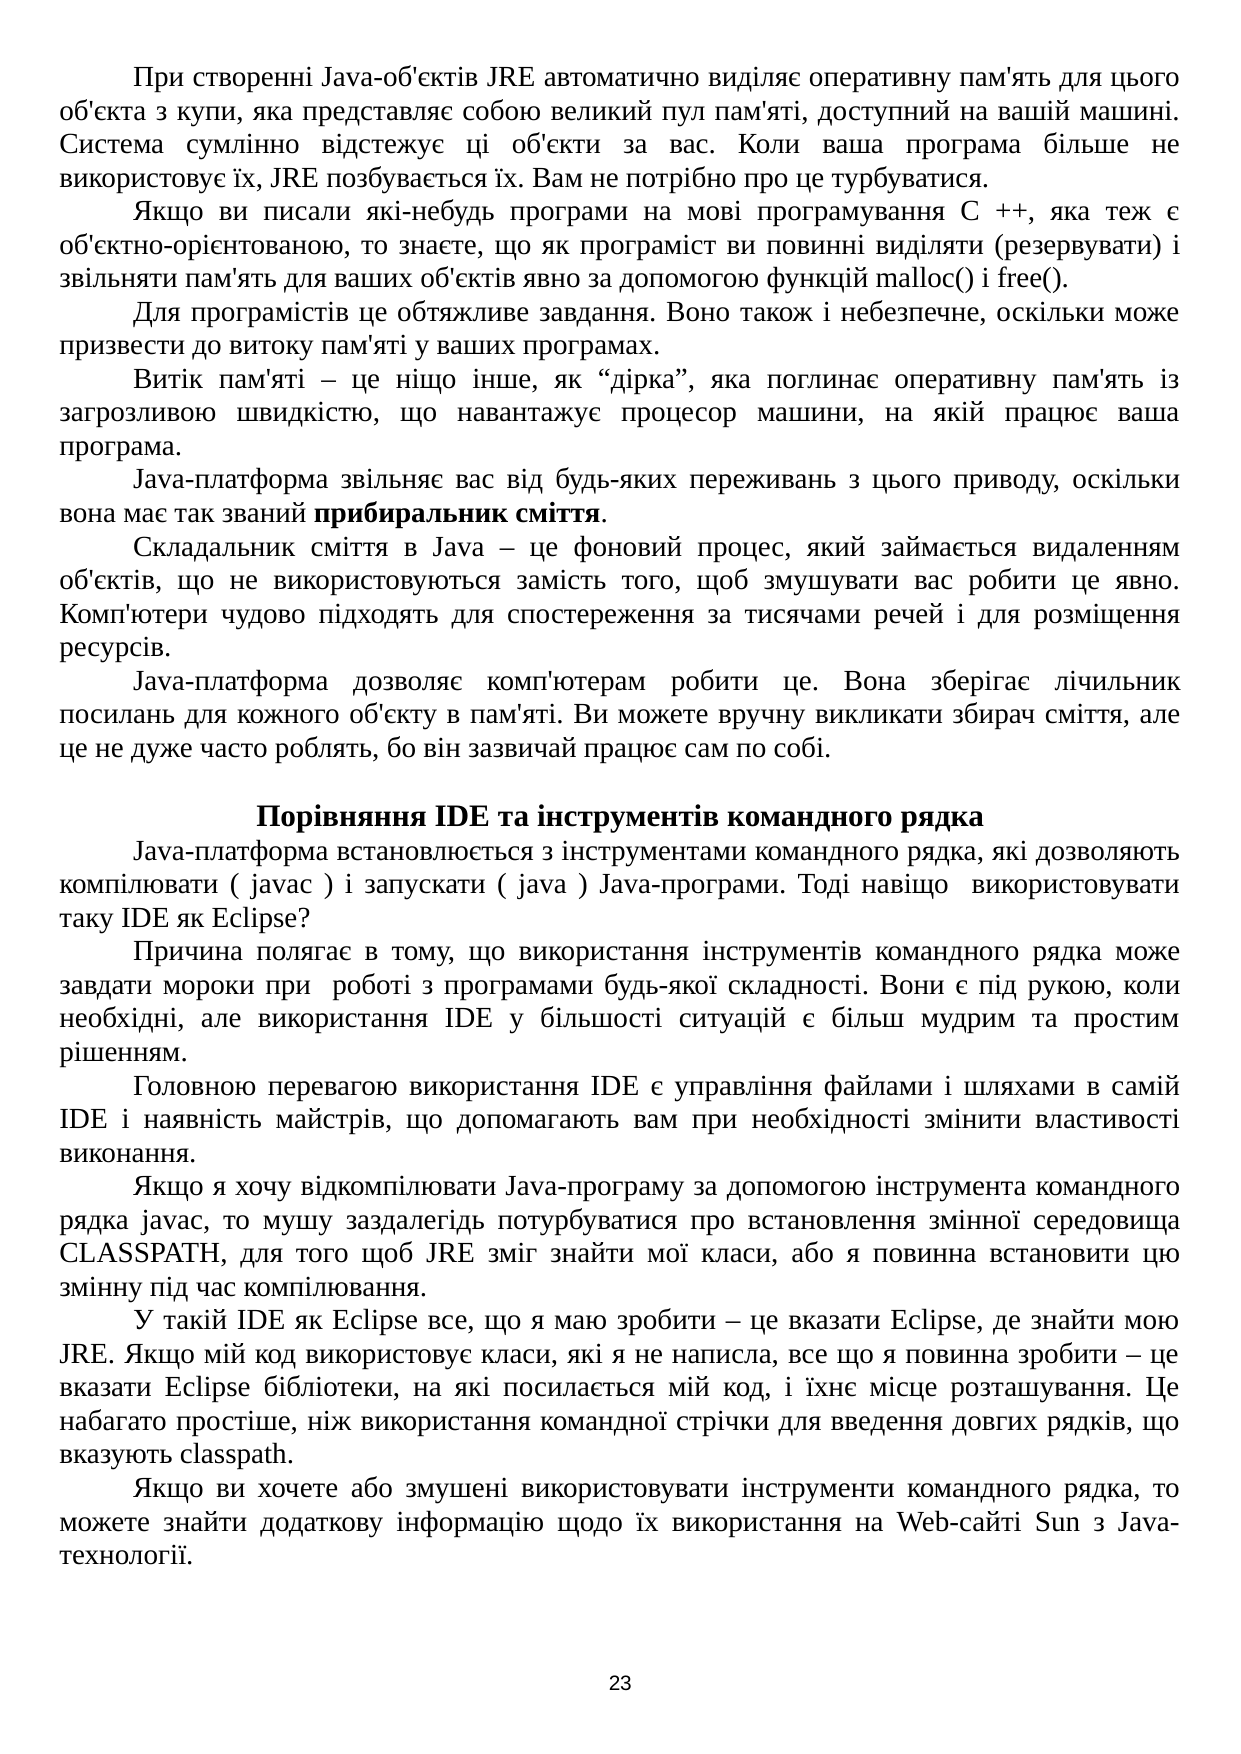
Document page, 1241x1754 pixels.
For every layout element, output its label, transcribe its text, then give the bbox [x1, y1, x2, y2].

text У такій IDE як Eclipse все, що я маю зробити – це вказати Eclipse, де знайти мою JRE. Якщо мій код використовує класи, які я не написла, все що я повинна зробити – це вказати Eclipse бібліотеки, на які посилається мій код, і їхнє місце розташування. Це набагато простіше, ніж використання командної стрічки для введення довгих рядків, що вказують classpath. [59, 1302, 1181, 1470]
text Для програмістів це обтяжливе завдання. Воно також і небезпечне, оскільки може призвести до витоку пам'яті у ваших програмах. [59, 294, 1181, 361]
text Якщо ви хочете або змушені використовувати інструменти командного рядка, то можете знайти додаткову інформацію щодо їх використання на Web-сайті Sun з Java-технології. [59, 1470, 1181, 1571]
text Java-платформа звільняє вас від будь-яких переживань з цього приводу, оскільки вона має так званий прибиральник сміття. [59, 462, 1181, 529]
text Java-платформа встановлюється з інструментами командного рядка, які дозволяють компілювати ( javac ) і запускати ( java ) Java-програми. Тоді навіщо використовувати таку IDE як Eclipse? [59, 833, 1181, 933]
text При створенні Java-об'єктів JRE автоматично виділяє оперативну пам'ять для цього об'єкта з купи, яка представляє собою великий пул пам'яті, доступний на вашій машині. Система сумлінно відстежує ці об'єкти за вас. Коли ваша програма більше не використовує їх, JRE позбувається їх. Вам не потрібно про це турбуватися. [59, 59, 1181, 193]
text Порівняння IDE та інструментів командного рядка [59, 797, 1181, 833]
text Головною перевагою використання IDE є управління файлами і шляхами в самій IDE і наявність майстрів, що допомагають вам при необхідності змінити властивості виконання. [59, 1068, 1181, 1168]
text Java-платформа дозволяє комп'ютерам робити це. Вона зберігає лічильник посилань для кожного об'єкту в пам'яті. Ви можете вручну викликати збирач сміття, але це не дуже часто роблять, бо він зазвичай працює сам по собі. [59, 663, 1181, 763]
text Причина полягає в тому, що використання інструментів командного рядка може завдати мороки при роботі з програмами будь-якої складності. Вони є під рукою, коли необхідні, але використання IDE у більшості ситуацій є більш мудрим та простим рішенням. [59, 933, 1181, 1068]
text Витік пам'яті – це ніщо інше, як “дірка”, яка поглинає оперативну пам'ять із загрозливою швидкістю, що навантажує процесор машини, на якій працює ваша програма. [59, 361, 1181, 462]
text Складальник сміття в Java – це фоновий процес, який займається видаленням об'єктів, що не використовуються замість того, щоб змушувати вас робити це явно. Комп'ютери чудово підходять для спостереження за тисячами речей і для розміщення ресурсів. [59, 529, 1181, 663]
text Якщо ви писали які-небудь програми на мові програмування C ++, яка теж є об'єктно-орієнтованою, то знаєте, що як програміст ви повинні виділяти (резервувати) і звільняти пам'ять для ваших об'єктів явно за допомогою функцій malloc() і free(). [59, 193, 1181, 294]
text Якщо я хочу відкомпілювати Java-програму за допомогою інструмента командного рядка javac, то мушу заздалегідь потурбуватися про встановлення змінної середовища CLASSPATH, для того щоб JRE зміг знайти мої класи, або я повинна встановити цю змінну під час компілювання. [59, 1168, 1181, 1302]
